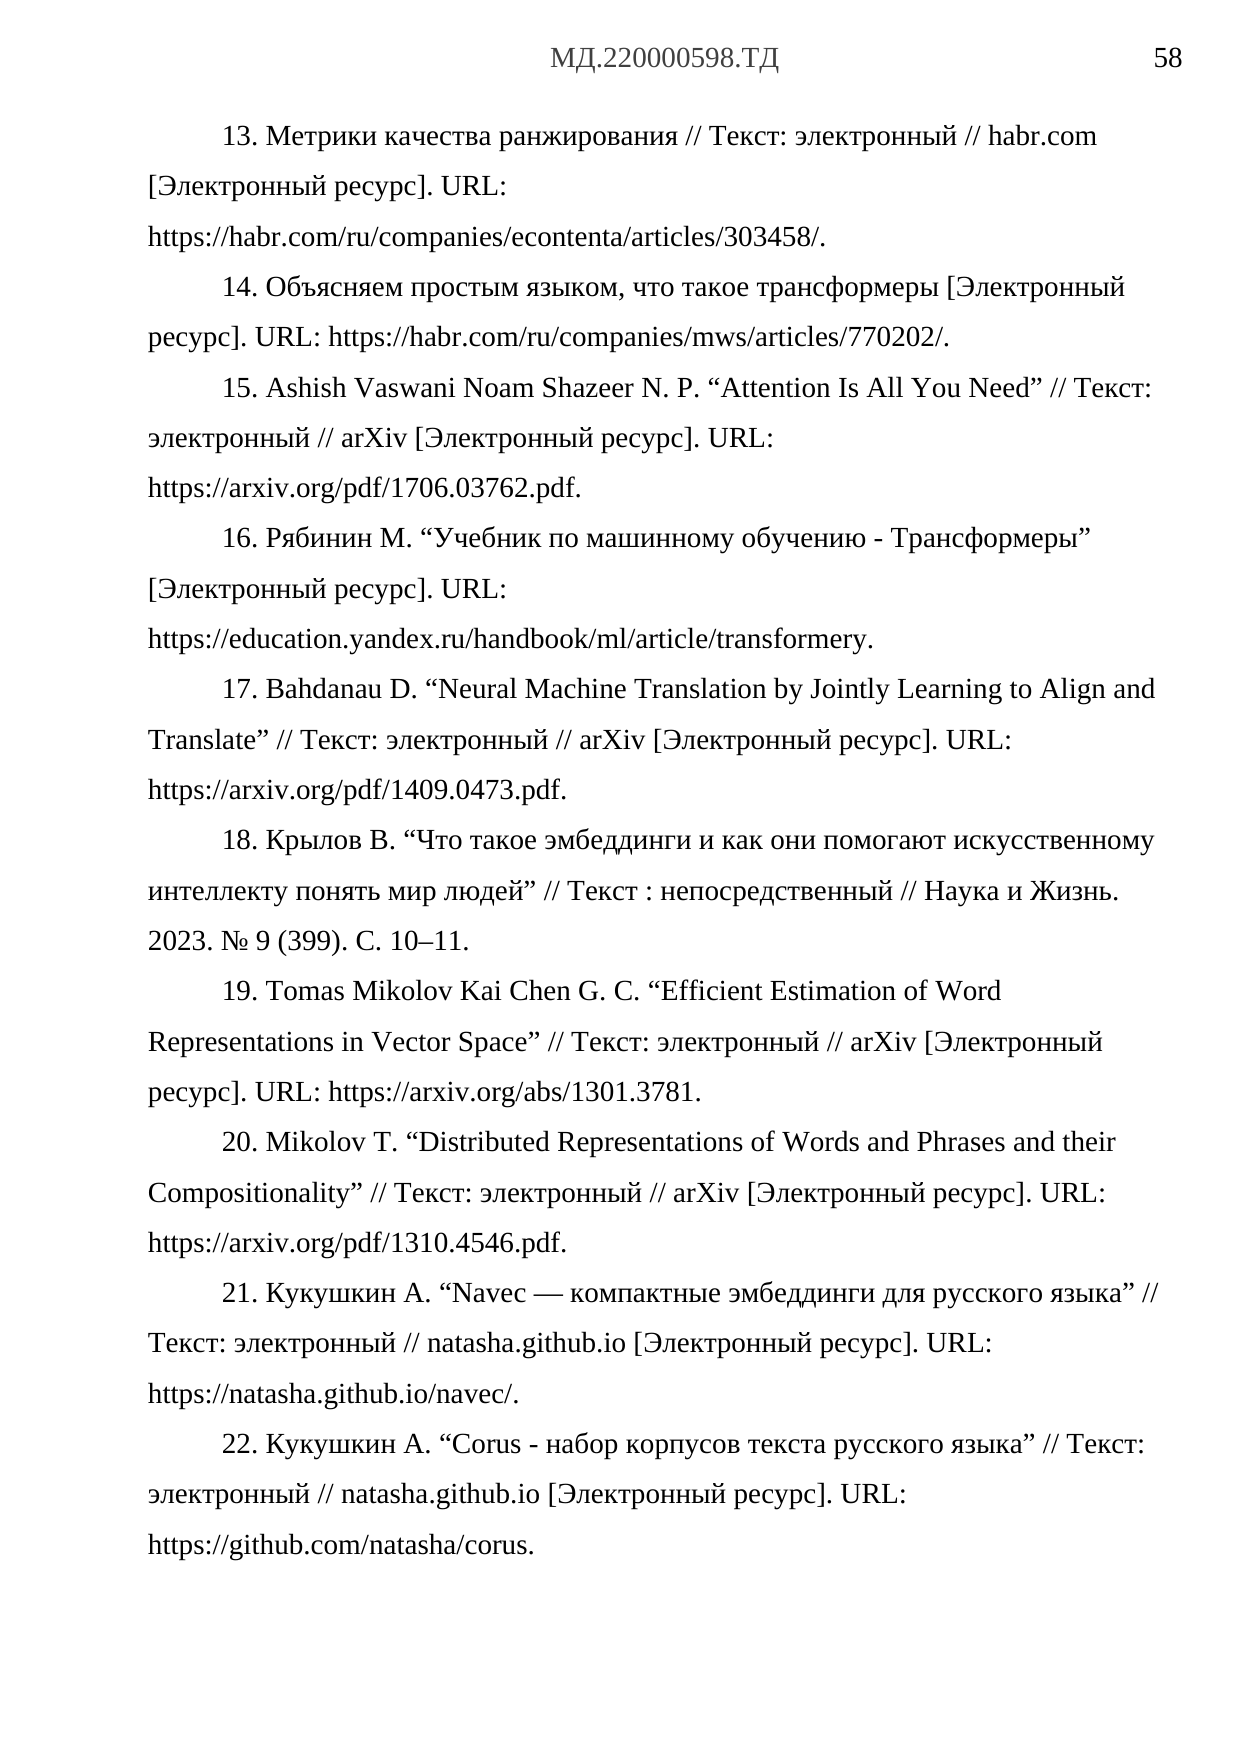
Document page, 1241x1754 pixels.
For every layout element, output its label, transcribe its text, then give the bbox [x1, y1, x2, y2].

text 13. Метрики качества ранжирования // Текст: электронный // habr.com [Электронный ресурс]. URL: https://habr.com/ru/companies/econtenta/articles/303458/. [148, 118, 1181, 252]
text 22. Кукушкин А. “Corus - набор корпусов текста русского языка” // Текст: электронный // natasha.github.io [Электронный ресурс]. URL: https://github.com/natasha/corus. [148, 1426, 1181, 1560]
text 17. Bahdanau D. “Neural Machine Translation by Jointly Learning to Align and Translate” // Текст: электронный // arXiv [Электронный ресурс]. URL: https://arxiv.org/pdf/1409.0473.pdf. [148, 672, 1181, 806]
text 15. Ashish Vaswani Noam Shazeer N. P. “Attention Is All You Need” // Текст: электронный // arXiv [Электронный ресурс]. URL: https://arxiv.org/pdf/1706.03762.pdf. [148, 370, 1181, 504]
text 14. Объясняем простым языком, что такое трансформеры [Электронный ресурс]. URL: https://habr.com/ru/companies/mws/articles/770202/. [148, 269, 1181, 353]
text 20. Mikolov T. “Distributed Representations of Words and Phrases and their Compositionality” // Текст: электронный // arXiv [Электронный ресурс]. URL: https://arxiv.org/pdf/1310.4546.pdf. [148, 1124, 1181, 1258]
text 19. Tomas Mikolov Kai Chen G. C. “Efficient Estimation of Word Representations in Vector Space” // Текст: электронный // arXiv [Электронный ресурс]. URL: https://arxiv.org/abs/1301.3781. [148, 973, 1181, 1108]
text 21. Кукушкин А. “Navec — компактные эмбеддинги для русского языка” // Текст: электронный // natasha.github.io [Электронный ресурс]. URL: https://natasha.github.io/navec/. [148, 1275, 1181, 1409]
text 18. Крылов В. “Что такое эмбеддинги и как они помогают искусственному интеллекту понять мир людей” // Текст : непосредственный // Наука и Жизнь. 2023. № 9 (399). C. 10–11. [148, 822, 1181, 957]
text 16. Рябинин М. “Учебник по машинному обучению - Трансформеры” [Электронный ресурс]. URL: https://education.yandex.ru/handbook/ml/article/transformery. [148, 521, 1181, 655]
